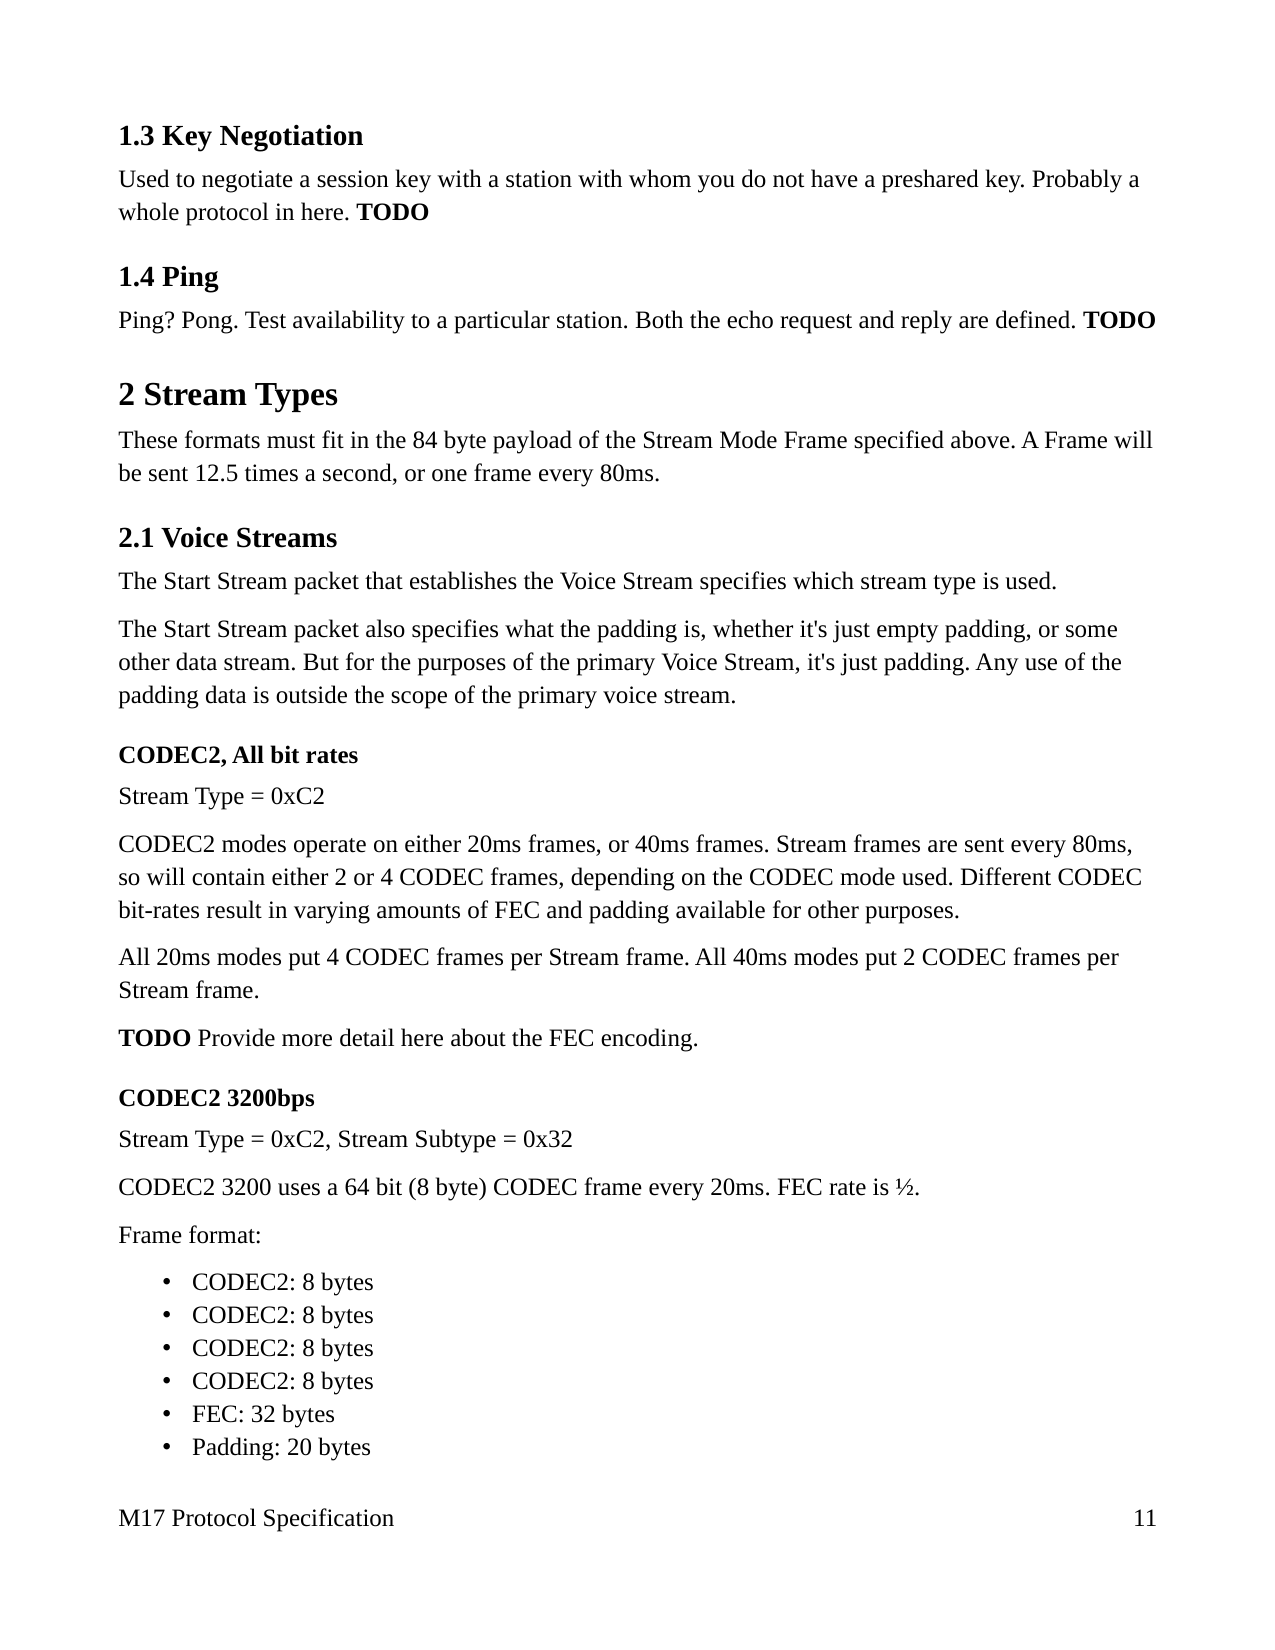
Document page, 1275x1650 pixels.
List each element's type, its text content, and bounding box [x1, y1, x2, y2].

text Frame format: [118, 1220, 1157, 1248]
text CODEC2 modes operate on either 20ms frames, or 40ms frames. Stream frames are sent every 80ms, so will contain either 2 or 4 CODEC frames, depending on the CODEC mode used. Different CODEC bit-rates result in varying amounts of FEC and padding available for other purposes. [118, 829, 1157, 924]
text The Start Stream packet also specifies what the padding is, whether it's just empty padding, or some other data stream. But for the purposes of the primary Voice Stream, it's just padding. Any use of the padding data is outside the scope of the primary voice stream. [118, 614, 1157, 709]
list FEC: 32 bytes [162, 1399, 1157, 1428]
subtitle CODEC2, All bit rates [118, 740, 1157, 769]
text The Start Stream packet that establishes the Voice Stream specifies which stream type is used. [118, 566, 1157, 595]
text Ping? Pong. Test availability to a particular station. Both the echo request and reply are defined. TODO [118, 305, 1157, 334]
text CODEC2 3200 uses a 64 bit (8 byte) CODEC frame every 20ms. FEC rate is ½. [118, 1172, 1157, 1201]
text Stream Type = 0xC2, Stream Subtype = 0x32 [118, 1124, 1157, 1153]
text TODO Provide more detail here about the FEC encoding. [118, 1023, 1157, 1052]
list CODEC2: 8 bytes [162, 1366, 1157, 1395]
text These formats must fit in the 84 byte payload of the Stream Mode Frame specified above. A Frame will be sent 12.5 times a second, or one frame every 80ms. [118, 425, 1157, 487]
list CODEC2: 8 bytes [162, 1267, 1157, 1296]
text Stream Type = 0xC2 [118, 781, 1157, 810]
subtitle CODEC2 3200bps [118, 1083, 1157, 1112]
text Used to negotiate a session key with a station with whom you do not have a preshared key. Probably a whole protocol in here. TODO [118, 164, 1157, 226]
subtitle 2 Stream Types [118, 374, 1157, 412]
subtitle 1.4 Ping [118, 259, 1157, 293]
list Padding: 20 bytes [162, 1432, 1157, 1461]
subtitle 1.3 Key Negotiation [118, 118, 1157, 152]
list CODEC2: 8 bytes [162, 1300, 1157, 1329]
subtitle 2.1 Voice Streams [118, 520, 1157, 554]
list CODEC2: 8 bytes [162, 1333, 1157, 1362]
text All 20ms modes put 4 CODEC frames per Stream frame. All 40ms modes put 2 CODEC frames per Stream frame. [118, 942, 1157, 1004]
